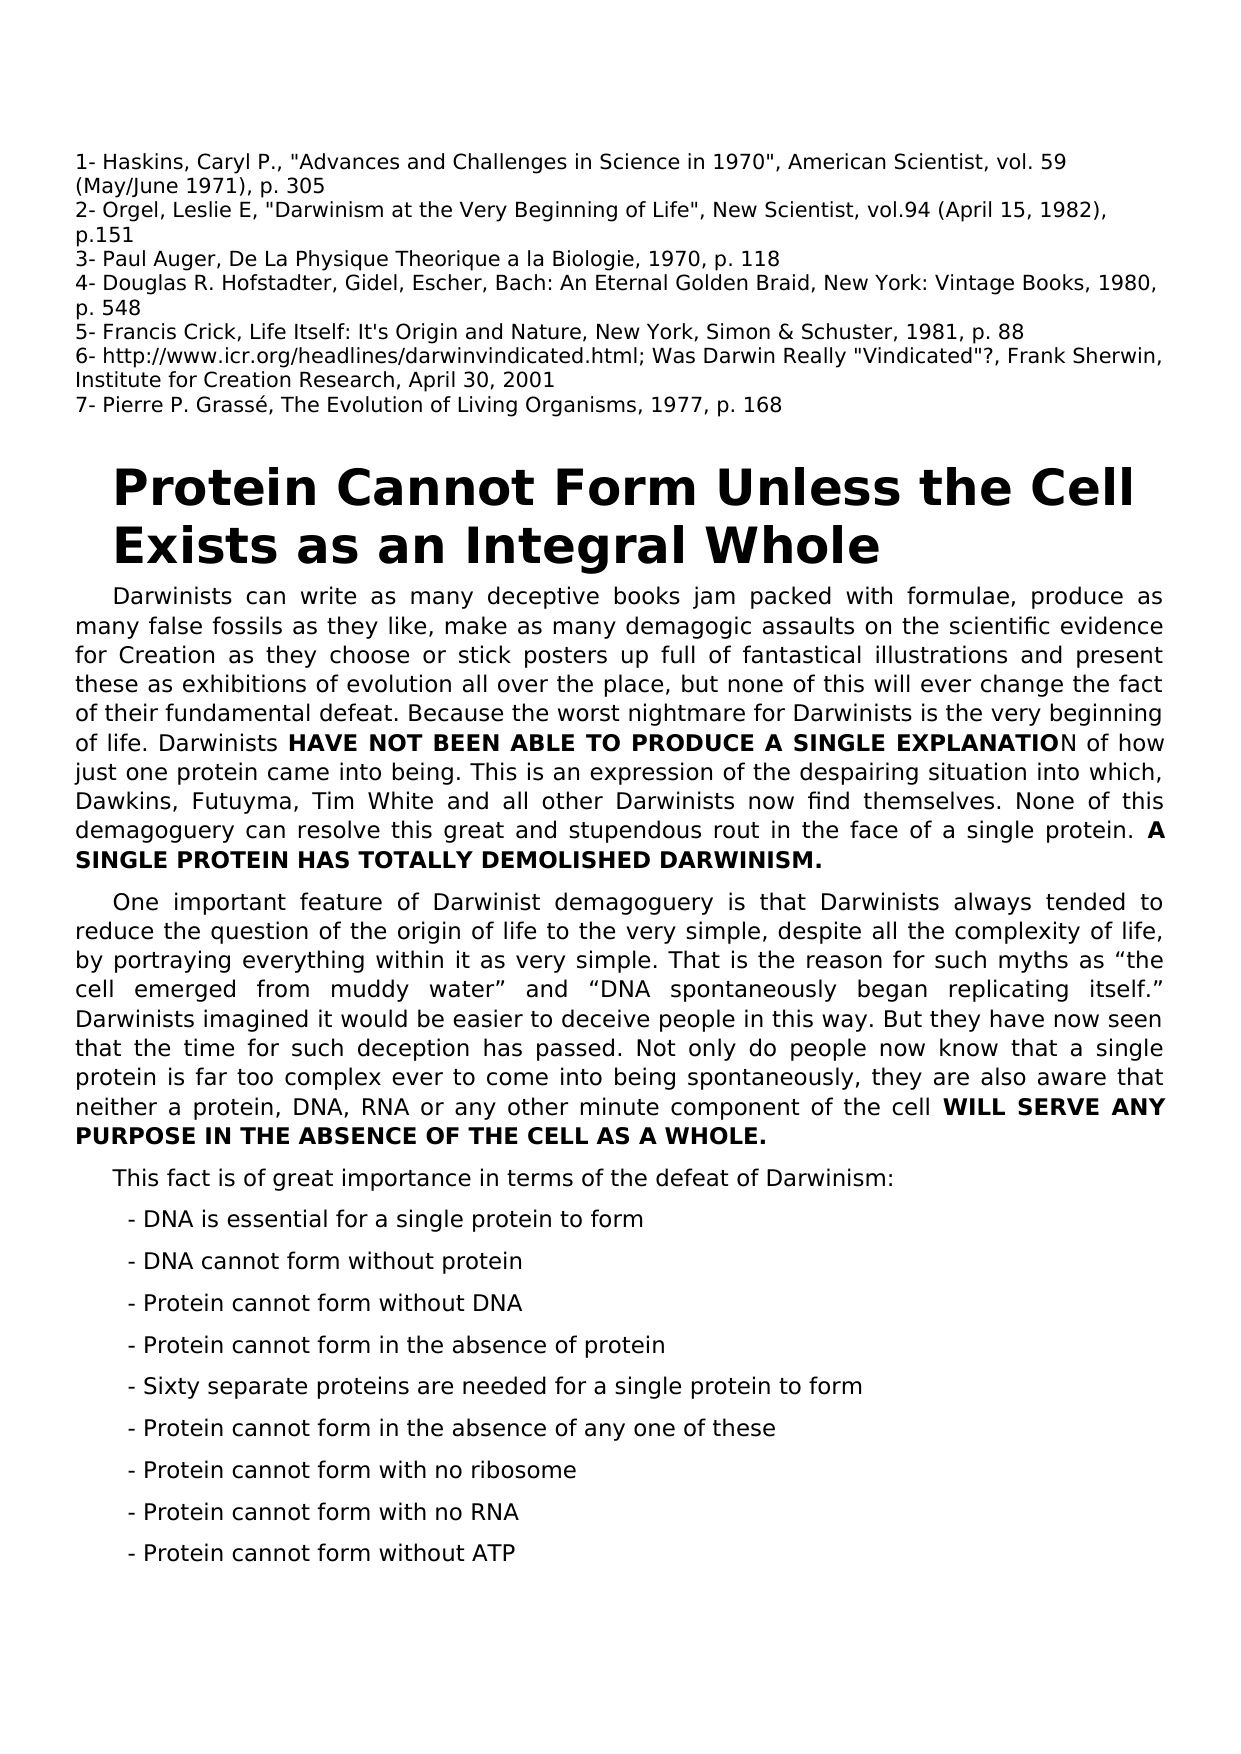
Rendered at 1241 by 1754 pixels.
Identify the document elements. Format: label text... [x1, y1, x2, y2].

text - Sixty separate proteins are needed for a single protein to form [127, 1373, 1143, 1400]
text 3- Paul Auger, De La Physique Theorique a la Biologie, 1970, p. 118 [75, 247, 1165, 271]
text 4- Douglas R. Hofstadter, Gidel, Escher, Bach: An Eternal Golden Braid, New York: Vintage Books, 1980, p. 548 [75, 271, 1165, 320]
text - Protein cannot form in the absence of protein [127, 1332, 1143, 1358]
text 6- http://www.icr.org/headlines/darwinvindicated.html; Was Darwin Really "Vindicated"?, Frank Sherwin, Institute for Creation Research, April 30, 2001 [75, 344, 1165, 393]
text - Protein cannot form with no RNA [127, 1499, 1143, 1526]
text 5- Francis Crick, Life Itself: It's Origin and Nature, New York, Simon & Schuster, 1981, p. 88 [75, 320, 1165, 344]
text - Protein cannot form with no ribosome [127, 1457, 1143, 1484]
text - DNA cannot form without protein [127, 1248, 1143, 1275]
text - Protein cannot form without DNA [127, 1290, 1143, 1317]
text - Protein cannot form in the absence of any one of these [127, 1415, 1143, 1442]
text 7- Pierre P. Grassé, The Evolution of Living Organisms, 1977, p. 168 [75, 393, 1165, 417]
text - Protein cannot form without ATP [127, 1541, 1143, 1567]
text One important feature of Darwinist demagoguery is that Darwinists always tended to reduce the question of the origin of life to the very simple, despite all the complexity of life, by portraying everything within it as very simple. That is the reason for such myths as “the cell emerged from muddy water” and “DNA spontaneously began replicating itself.” Darwinists imagined it would be easier to deceive people in this way. But they have now seen that the time for such deception has passed. Not only do people now know that a single protein is far too complex ever to come into being spontaneously, they are also aware that neither a protein, DNA, RNA or any other minute component of the cell WILL SERVE ANY PURPOSE IN THE ABSENCE OF THE CELL AS A WHOLE. [75, 889, 1165, 1149]
text This fact is of great importance in terms of the defeat of Darwinism: [75, 1165, 1165, 1191]
subtitle Protein Cannot Form Unless the Cell Exists as an Integral Whole [112, 459, 1165, 575]
text Darwinists can write as many deceptive books jam packed with formulae, produce as many false fossils as they like, make as many demagogic assaults on the scientific evidence for Creation as they choose or stick posters up full of fantastical illustrations and present these as exhibitions of evolution all over the place, but none of this will ever change the fact of their fundamental defeat. Because the worst nightmare for Darwinists is the very beginning of life. Darwinists HAVE NOT BEEN ABLE TO PRODUCE A SINGLE EXPLANATION of how just one protein came into being. This is an expression of the despairing situation into which, Dawkins, Futuyma, Tim White and all other Darwinists now find themselves. None of this demagoguery can resolve this great and stupendous rout in the face of a single protein. A SINGLE PROTEIN HAS TOTALLY DEMOLISHED DARWINISM. [75, 583, 1165, 874]
text 2- Orgel, Leslie E, "Darwinism at the Very Beginning of Life", New Scientist, vol.94 (April 15, 1982), p.151 [75, 198, 1165, 247]
text - DNA is essential for a single protein to form [127, 1206, 1143, 1233]
text 1- Haskins, Caryl P., "Advances and Challenges in Science in 1970", American Scientist, vol. 59 (May/June 1971), p. 305 [75, 150, 1165, 198]
